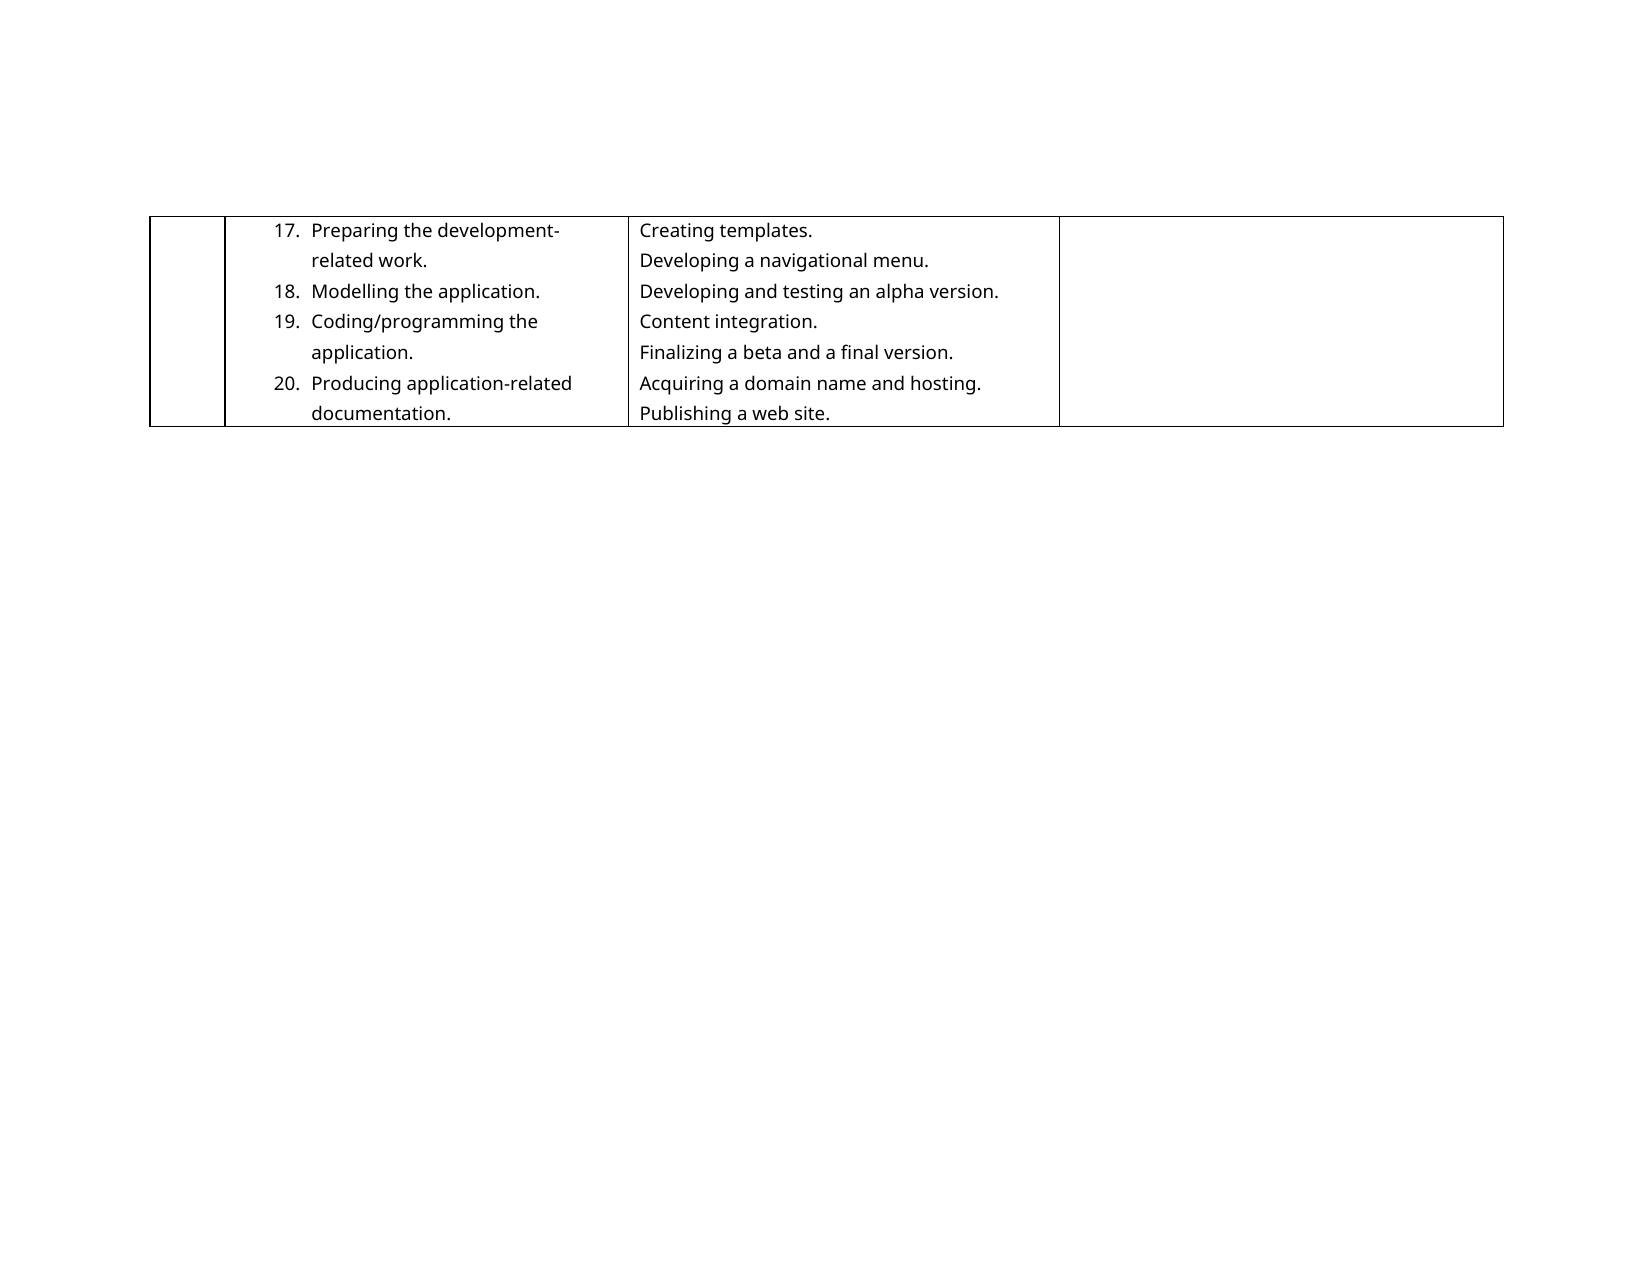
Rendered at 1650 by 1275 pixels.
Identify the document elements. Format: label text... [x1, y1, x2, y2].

table_cell [151, 217, 224, 426]
table_cell Creating templates. Developing a navigational menu. Developing and testing an alpha version. Content integration. Finalizing a beta and a final version. Acquiring a domain name and hosting. Publishing a web site. [629, 217, 1059, 426]
table_cell [1060, 217, 1503, 426]
table_cell Analysis of users characteristics. Defining interactions specificities. Choosing proper peripherals. Planning the overall interface’s organization. Coding the user interface. Verifying source files. Defining a development strategy. Prepare animations. Adapting animations to web integration needs. Rendering and exporting animations. Digitizing texts, images and sounds. Selecting and formating images. Formating sounds, images and videos. Creating and modifying computer images. Making screen captures Defining the general application’s framework. Preparing the development-related work. Modelling the application. Coding/programming the application. Producing application-related documentation. [226, 217, 628, 426]
